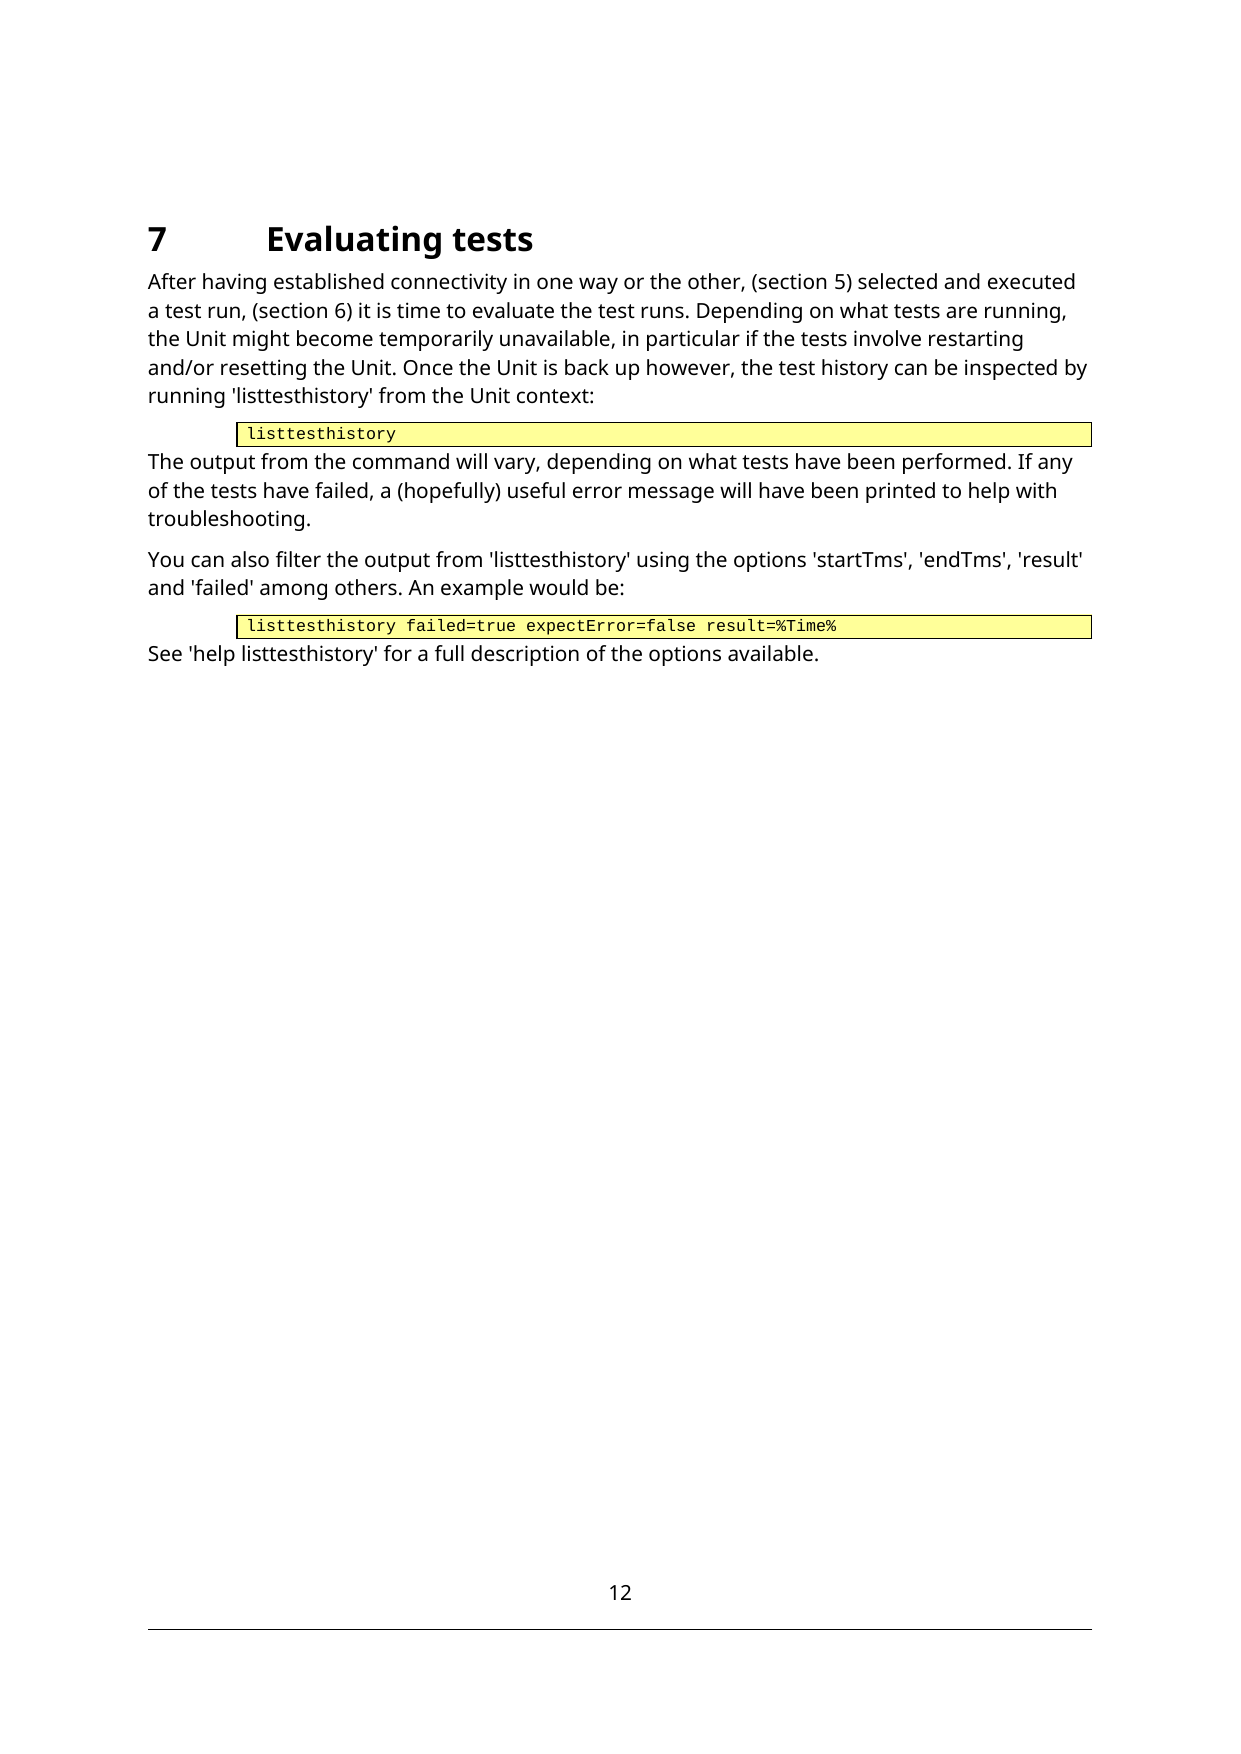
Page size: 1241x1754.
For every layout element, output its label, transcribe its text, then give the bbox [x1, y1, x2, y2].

text After having established connectivity in one way or the other, (section 5) selected and executed a test run, (section 6) it is time to evaluate the test runs. Depending on what tests are running, the Unit might become temporarily unavailable, in particular if the tests involve restarting and/or resetting the Unit. Once the Unit is back up however, the test history can be inspected by running 'listtesthistory' from the Unit context: [148, 267, 1092, 410]
text listtesthistory failed=true expectError=false result=%Time% [238, 616, 1091, 638]
text See 'help listtesthistory' for a full description of the options available. [148, 639, 1092, 668]
text The output from the command will vary, depending on what tests have been performed. If any of the tests have failed, a (hopefully) useful error message will have been printed to help with troubleshooting. [148, 447, 1092, 533]
subtitle Evaluating tests [148, 216, 1092, 261]
text listtesthistory [238, 423, 1091, 446]
text You can also filter the output from 'listtesthistory' using the options 'startTms', 'endTms', 'result' and 'failed' among others. An example would be: [148, 545, 1092, 602]
